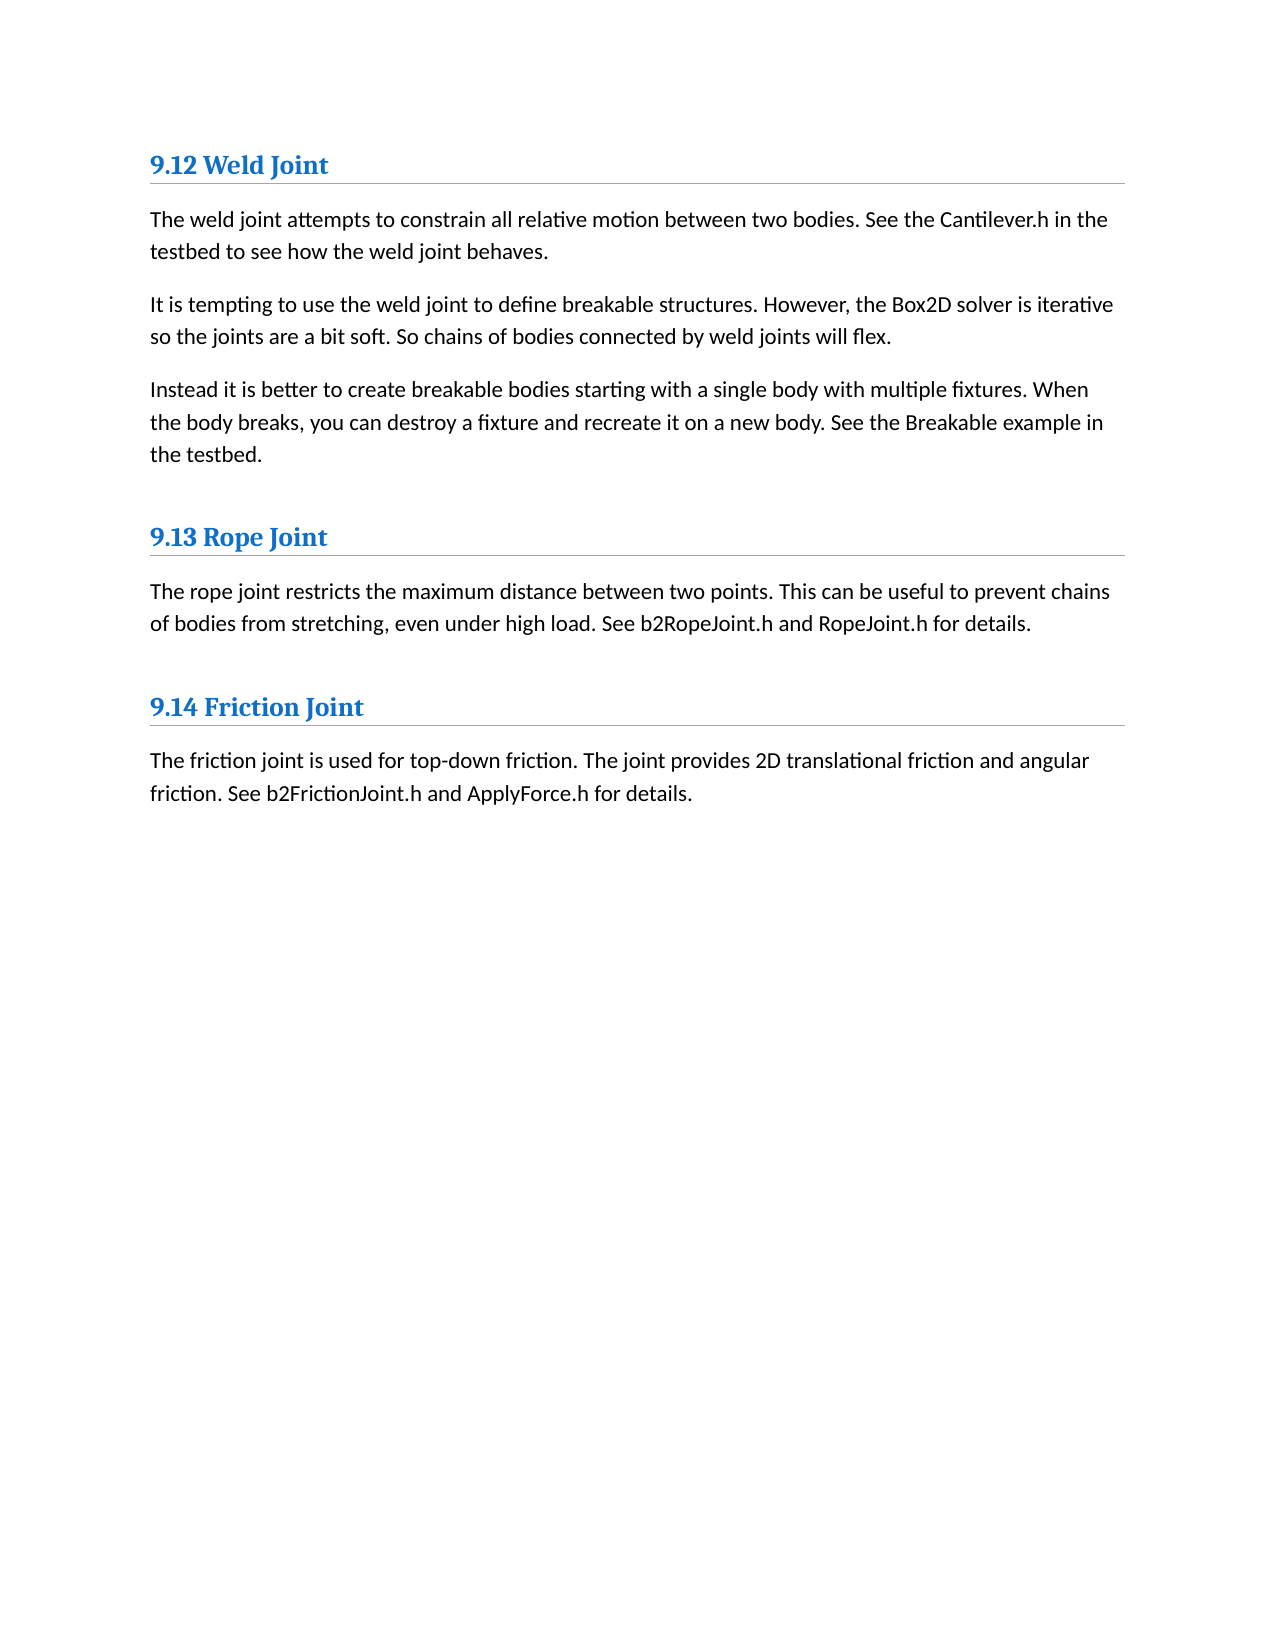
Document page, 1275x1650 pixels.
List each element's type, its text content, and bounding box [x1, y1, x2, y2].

text Instead it is better to create breakable bodies starting with a single body with multiple fixtures. When the body breaks, you can destroy a fixture and recreate it on a new body. See the Breakable example in the testbed. [150, 376, 1125, 468]
text The weld joint attempts to constrain all relative motion between two bodies. See the Cantilever.h in the testbed to see how the weld joint behaves. [150, 205, 1125, 265]
subtitle Rope Joint [150, 522, 1125, 555]
subtitle Friction Joint [150, 692, 1125, 725]
text It is tempting to use the weld joint to define breakable structures. However, the Box2D solver is iterative so the joints are a bit soft. So chains of bodies connected by weld joints will flex. [150, 290, 1125, 351]
text The rope joint restricts the maximum distance between two points. This can be useful to prevent chains of bodies from stretching, even under high load. See b2RopeJoint.h and RopeJoint.h for details. [150, 577, 1125, 637]
text The friction joint is used for top-down friction. The joint provides 2D translational friction and angular friction. See b2FrictionJoint.h and ApplyForce.h for details. [150, 747, 1125, 807]
subtitle Weld Joint [150, 150, 1125, 183]
